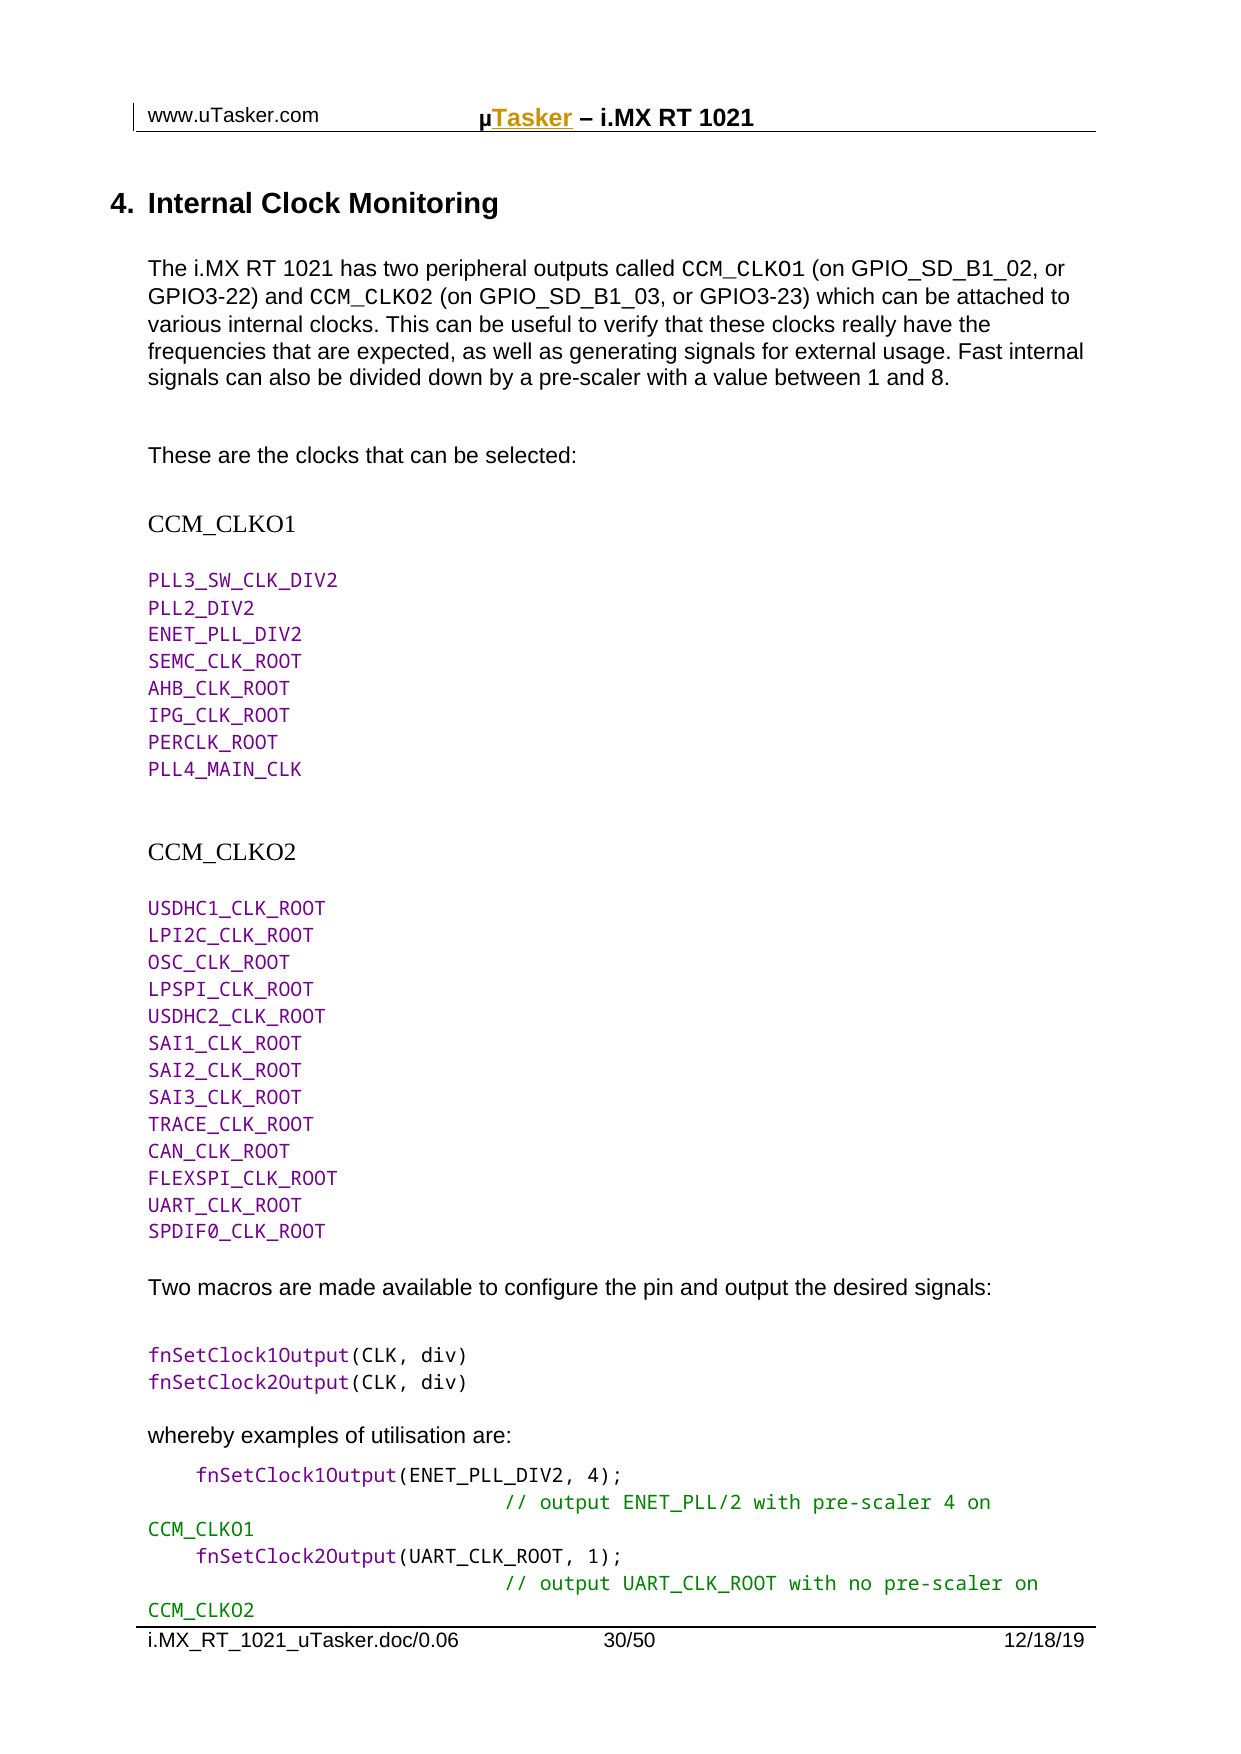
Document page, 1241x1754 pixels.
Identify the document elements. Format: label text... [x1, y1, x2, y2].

text PLL3_SW_CLK_DIV2 [148, 567, 1093, 594]
text UART_CLK_ROOT [148, 1191, 1093, 1218]
text CCM_CLKO2 [148, 837, 1093, 865]
text CAN_CLK_ROOT FLEXSPI_CLK_ROOT [148, 1137, 1093, 1191]
text USDHC1_CLK_ROOT [148, 894, 1093, 921]
text SAI3_CLK_ROOT [148, 1083, 1093, 1110]
text fnSetClock1Output(ENET_PLL_DIV2, 4); // output ENET_PLL/2 with pre-scaler 4 on CCM_CLKO1 [148, 1461, 1093, 1542]
text AHB_CLK_ROOT IPG_CLK_ROOT PERCLK_ROOT PLL4_MAIN_CLK [148, 675, 1093, 783]
text The i.MX RT 1021 has two peripheral outputs called CCM_CLKO1 (on GPIO_SD_B1_02, or GPIO3-22) and CCM_CLKO2 (on GPIO_SD_B1_03, or GPIO3-23) which can be attached to various internal clocks. This can be useful to verify that these clocks really have the frequencies that are expected, as well as generating signals for external usage. Fast internal signals can also be divided down by a pre-scaler with a value between 1 and 8. [148, 254, 1093, 390]
text Two macros are made available to configure the pin and output the desired signals: [148, 1245, 1093, 1300]
text SEMC_CLK_ROOT [148, 648, 1093, 675]
subtitle Internal Clock Monitoring [110, 186, 1093, 219]
text ENET_PLL_DIV2 [148, 621, 1093, 648]
text SAI2_CLK_ROOT [148, 1056, 1093, 1083]
text fnSetClock2Output(UART_CLK_ROOT, 1); // output UART_CLK_ROOT with no pre-scaler on CCM_CLKO2 [148, 1542, 1093, 1623]
text LPSPI_CLK_ROOT [148, 975, 1093, 1002]
text fnSetClock2Output(CLK, div) [148, 1368, 1093, 1395]
text SAI1_CLK_ROOT [148, 1029, 1093, 1056]
text USDHC2_CLK_ROOT [148, 1002, 1093, 1029]
text PLL2_DIV2 [148, 594, 1093, 621]
text whereby examples of utilisation are: [148, 1422, 1093, 1448]
text LPI2C_CLK_ROOT OSC_CLK_ROOT [148, 921, 1093, 975]
text fnSetClock1Output(CLK, div) [148, 1341, 1093, 1368]
text SPDIF0_CLK_ROOT [148, 1218, 1093, 1245]
text TRACE_CLK_ROOT [148, 1110, 1093, 1137]
text CCM_CLKO1 [148, 509, 1093, 538]
text These are the clocks that can be selected: [148, 442, 1093, 468]
